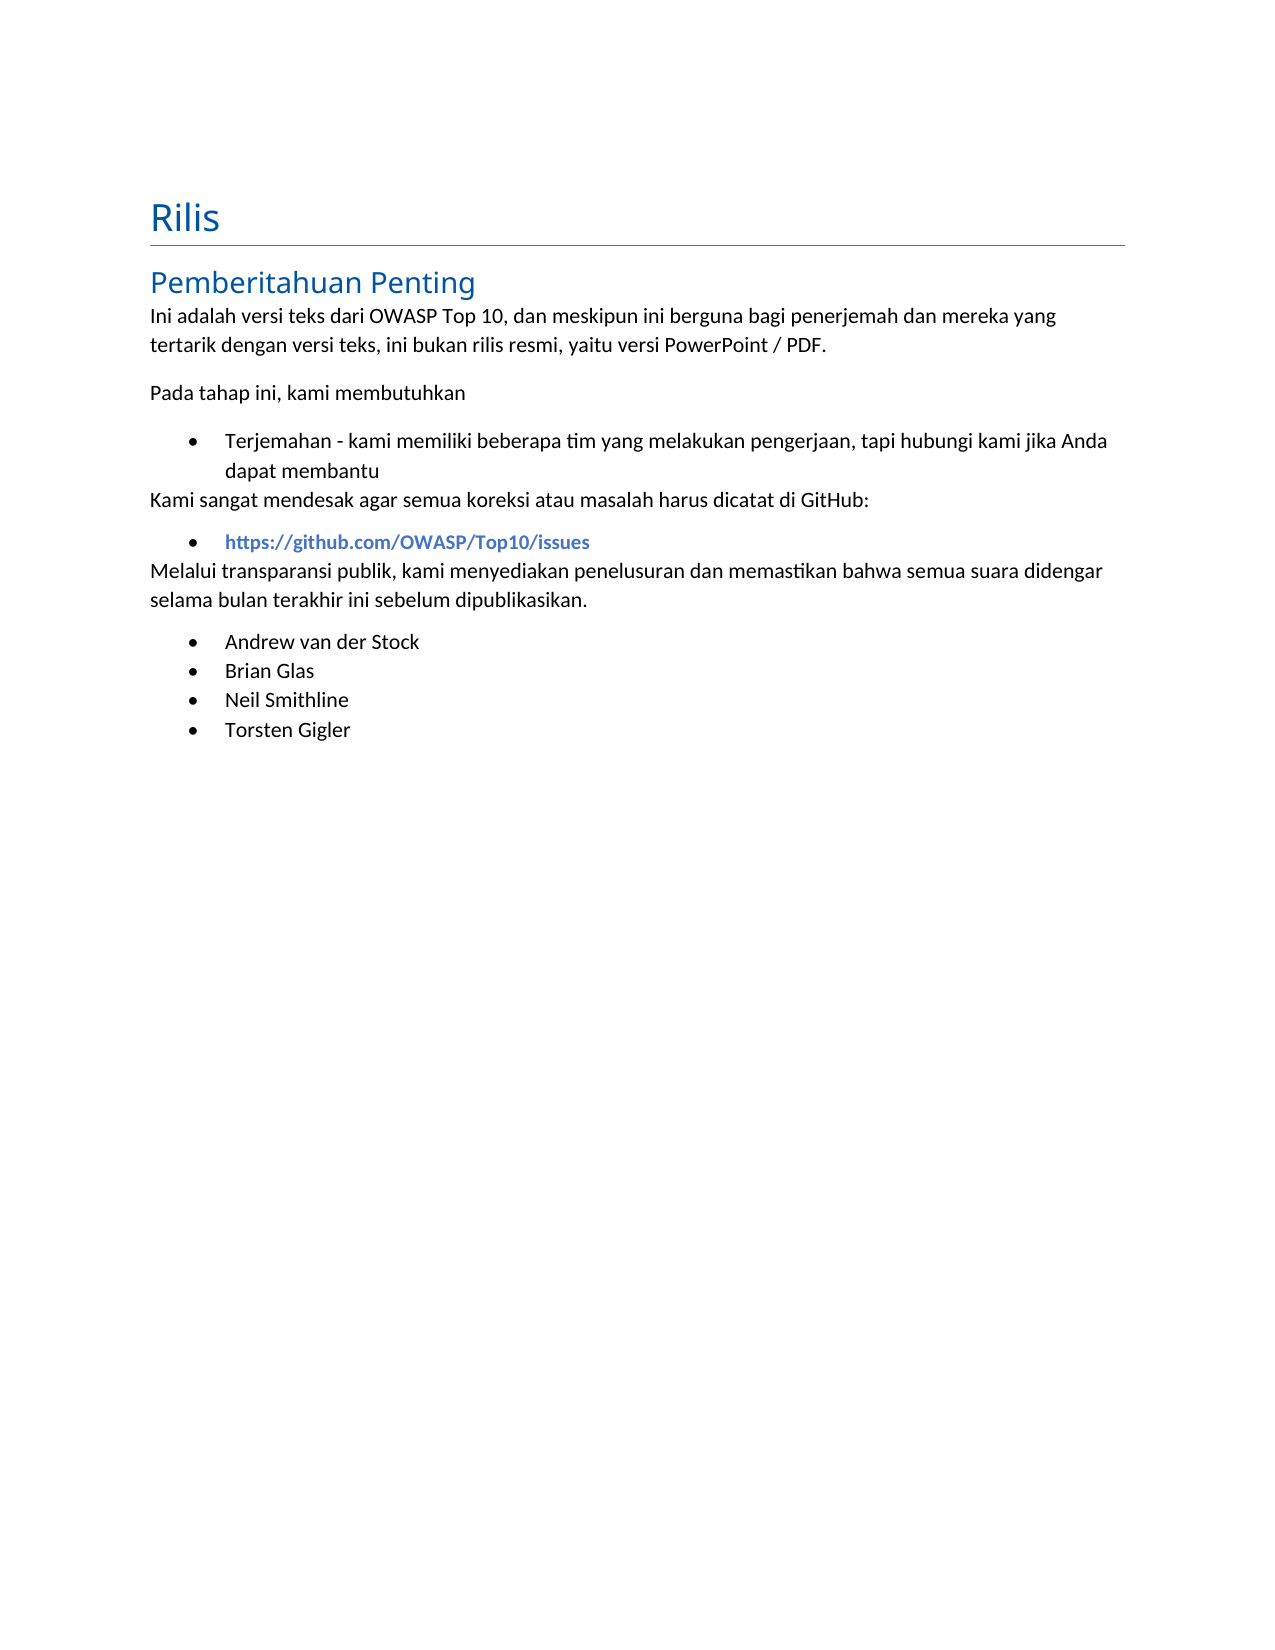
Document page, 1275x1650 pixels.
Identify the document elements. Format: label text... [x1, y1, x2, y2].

text Melalui transparansi publik, kami menyediakan penelusuran dan memastikan bahwa semua suara didengar selama bulan terakhir ini sebelum dipublikasikan. [150, 557, 1125, 613]
subtitle Pemberitahuan Penting [150, 262, 1125, 302]
list Brian Glas [187, 657, 1125, 684]
text Ini adalah versi teks dari OWASP Top 10, dan meskipun ini berguna bagi penerjemah dan mereka yang tertarik dengan versi teks, ini bukan rilis resmi, yaitu versi PowerPoint / PDF. [150, 302, 1125, 358]
text Pada tahap ini, kami membutuhkan [150, 379, 1125, 406]
list Torsten Gigler [187, 716, 1125, 743]
list Andrew van der Stock [187, 628, 1125, 655]
list https://github.com/OWASP/Top10/issues [187, 528, 1125, 554]
text Kami sangat mendesak agar semua koreksi atau masalah harus dicatat di GitHub: [150, 486, 1125, 513]
subtitle Rilis [150, 192, 1125, 245]
list Terjemahan - kami memiliki beberapa tim yang melakukan pengerjaan, tapi hubungi kami jika Anda dapat membantu [187, 427, 1125, 483]
list Neil Smithline [187, 687, 1125, 713]
